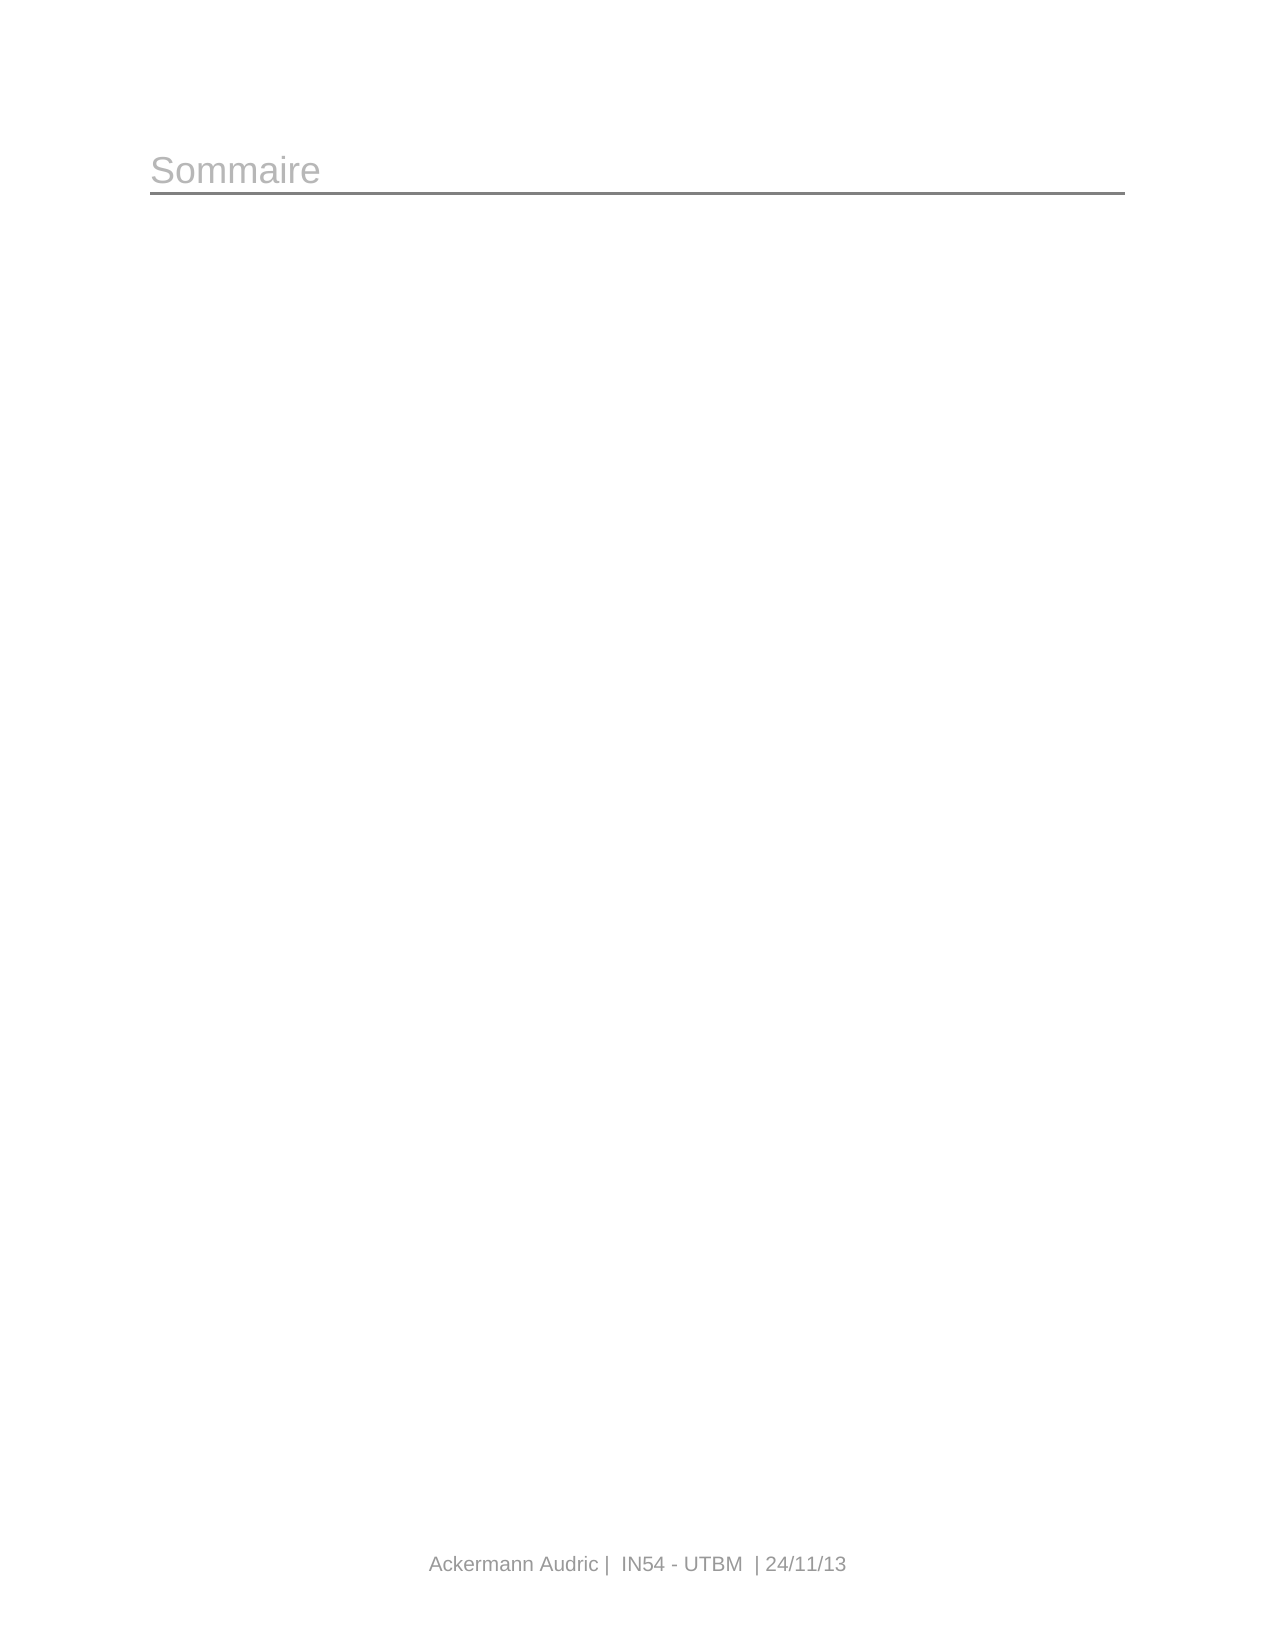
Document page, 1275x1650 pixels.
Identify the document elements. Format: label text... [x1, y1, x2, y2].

subtitle Sommaire [150, 150, 1125, 192]
